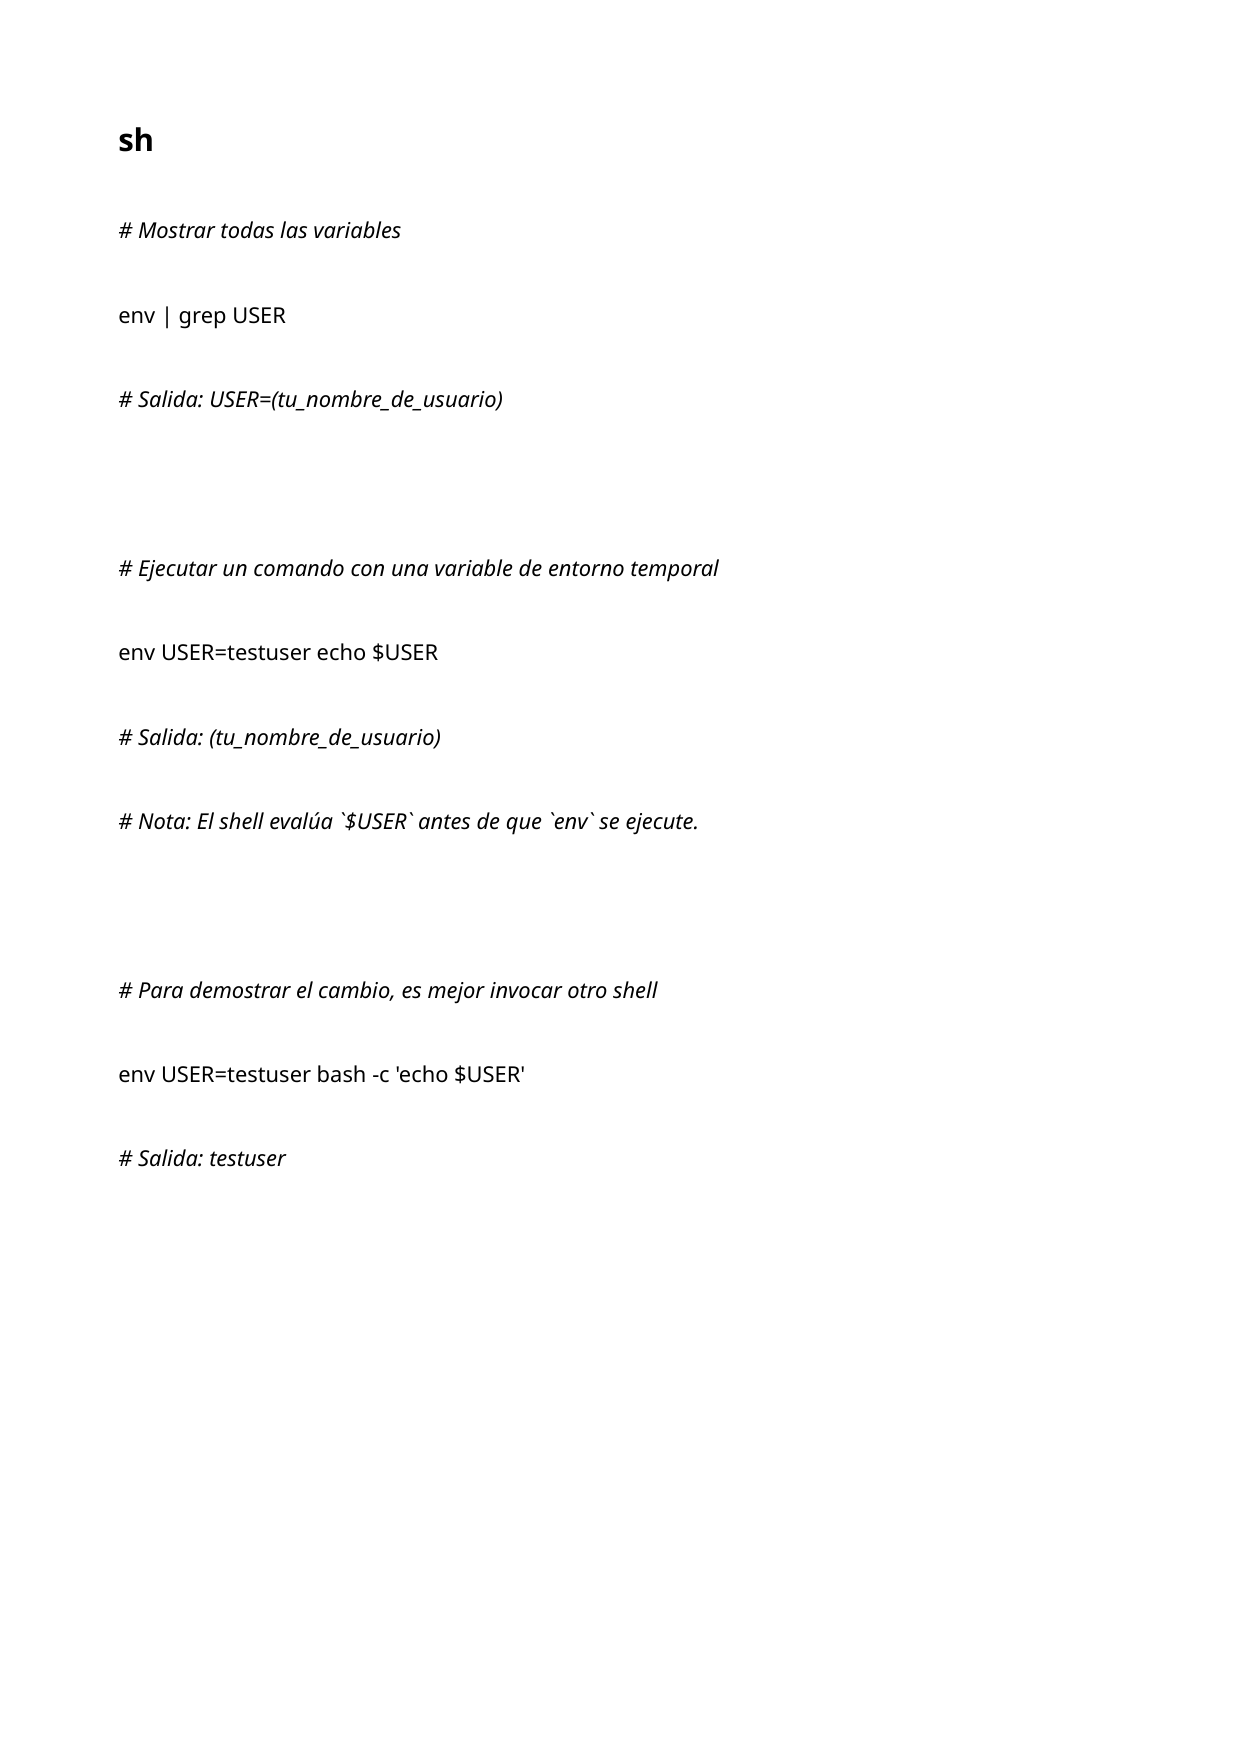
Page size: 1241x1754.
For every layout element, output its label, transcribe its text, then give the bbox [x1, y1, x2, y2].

list env | grep USER [118, 295, 1122, 329]
list # Salida: (tu_nombre_de_usuario) [118, 717, 1122, 751]
list # Ejecutar un comando con una variable de entorno temporal [118, 548, 1122, 583]
list env USER=testuser bash -c 'echo $USER' [118, 1054, 1122, 1089]
list env USER=testuser echo $USER [118, 633, 1122, 667]
list sh [118, 118, 1122, 161]
list # Salida: testuser [118, 1139, 1122, 1173]
list # Mostrar todas las variables [118, 211, 1122, 245]
list # Para demostrar el cambio, es mejor invocar otro shell [118, 970, 1122, 1004]
list # Salida: USER=(tu_nombre_de_usuario) [118, 379, 1122, 414]
list # Nota: El shell evalúa `$USER` antes de que `env` se ejecute. [118, 801, 1122, 836]
